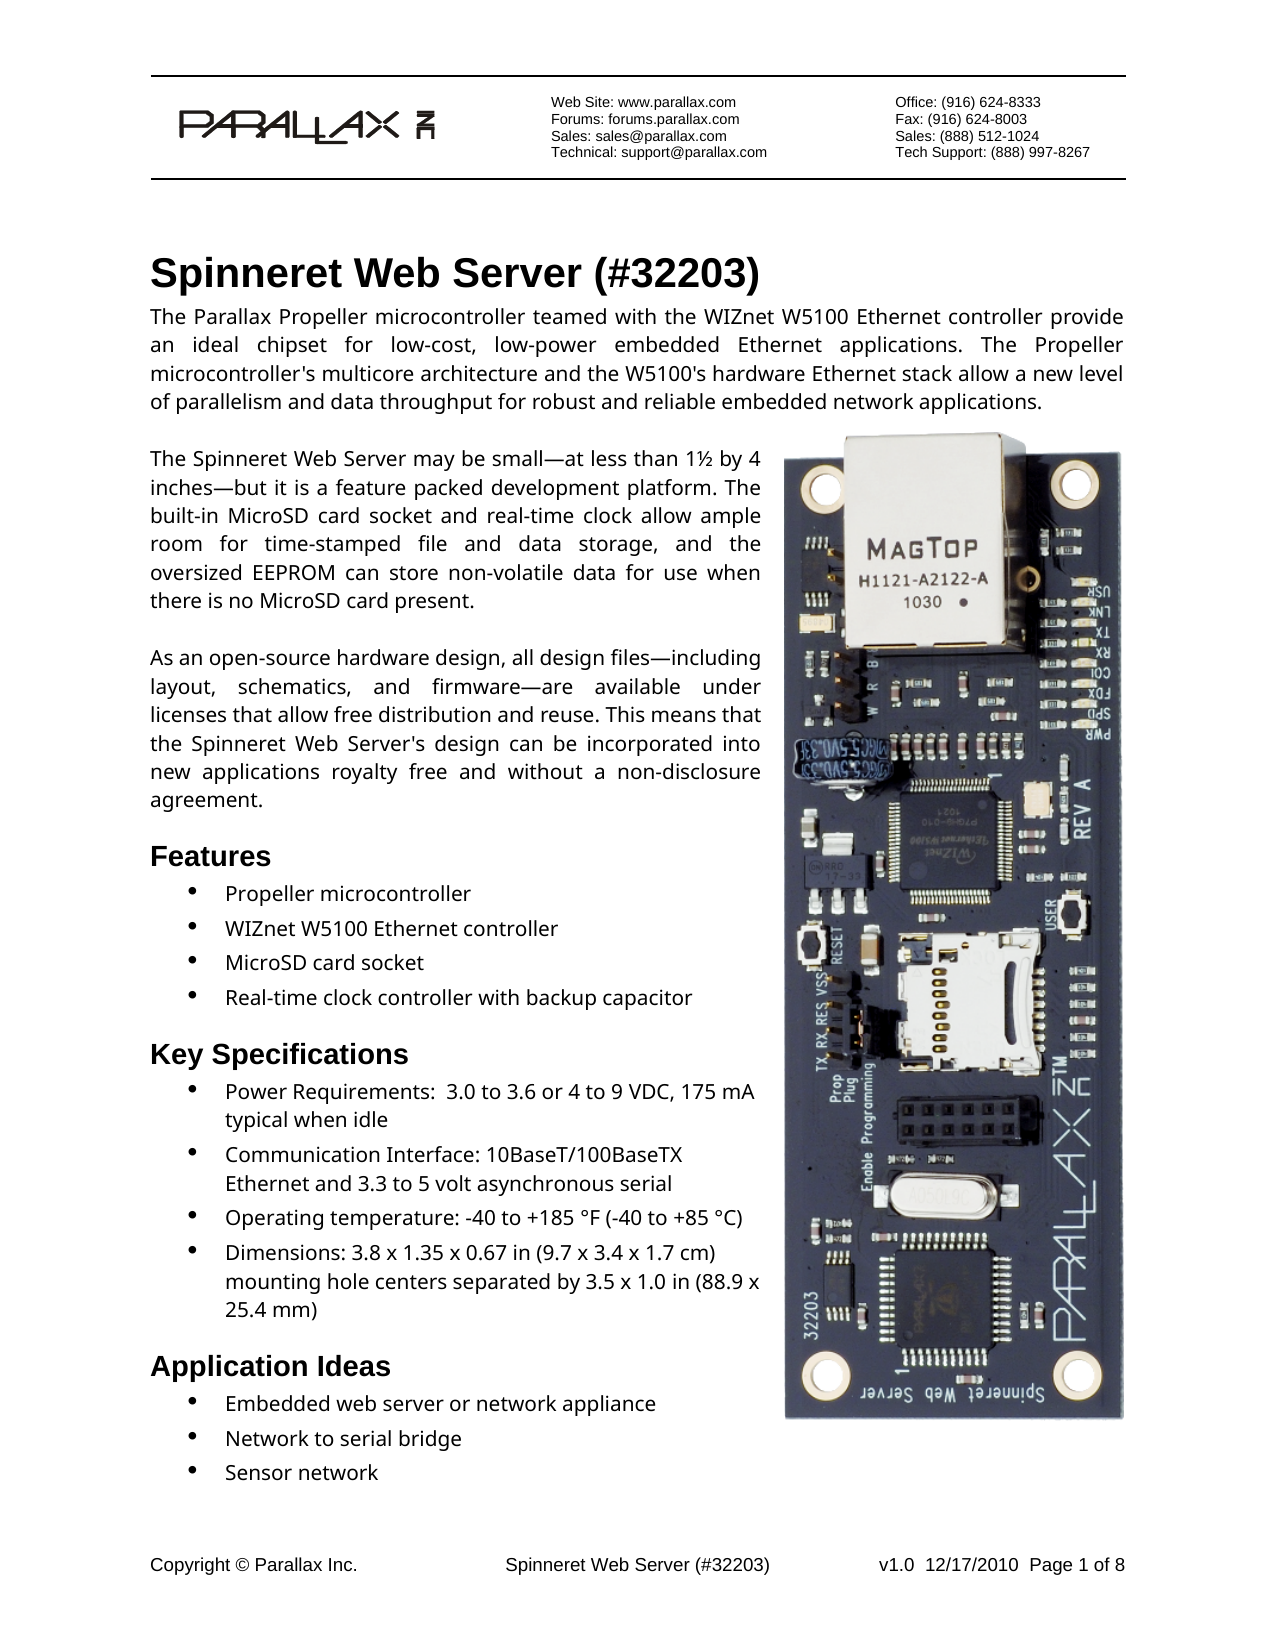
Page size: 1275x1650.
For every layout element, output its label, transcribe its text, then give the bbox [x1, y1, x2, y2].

text The Parallax Propeller microcontroller teamed with the WIZnet W5100 Ethernet controller provide an ideal chipset for low-cost, low-power embedded Ethernet applications. The Propeller microcontroller's multicore architecture and the W5100's hardware Ethernet stack allow a new level of parallelism and data throughput for robust and reliable embedded network applications. [150, 302, 1125, 416]
list Communication Interface: 10BaseT/100BaseTX Ethernet and 3.3 to 5 volt asynchronous serial [187, 1140, 784, 1197]
subtitle Key Specifications [150, 1037, 784, 1071]
list Propeller microcontroller [187, 879, 784, 907]
subtitle Spinneret Web Server (#32203) [150, 248, 1125, 296]
list WIZnet W5100 Ethernet controller [187, 914, 784, 942]
subtitle Application Ideas [150, 1349, 784, 1382]
list Power Requirements: 3.0 to 3.6 or 4 to 9 VDC, 175 mA typical when idle [187, 1077, 784, 1134]
list Real-time clock controller with backup capacitor [187, 983, 784, 1012]
list Dimensions: 3.8 x 1.35 x 0.67 in (9.7 x 3.4 x 1.7 cm) mounting hole centers separated by 3.5 x 1.0 in (88.9 x 25.4 mm) [187, 1238, 784, 1324]
picture [784, 432, 1124, 1421]
subtitle Features [150, 839, 784, 872]
text As an open-source hardware design, all design files—including layout, schematics, and firmware—are available under licenses that allow free distribution and reuse. This means that the Spinneret Web Server's design can be incorporated into new applications royalty free and without a non-disclosure agreement. [150, 643, 784, 814]
list Network to serial bridge [187, 1424, 1125, 1452]
list Embedded web server or network appliance [187, 1389, 784, 1417]
list MicroSD card socket [187, 948, 784, 977]
text The Spinneret Web Server may be small—at less than 1½ by 4 inches—but it is a feature packed development platform. The built-in MicroSD card socket and real-time clock allow ample room for time-stamped file and data storage, and the oversized EEPROM can store non-volatile data for use when there is no MicroSD card present. [150, 444, 784, 615]
list Operating temperature: -40 to +185 °F (-40 to +85 °C) [187, 1203, 784, 1232]
list Sensor network [187, 1458, 1125, 1487]
